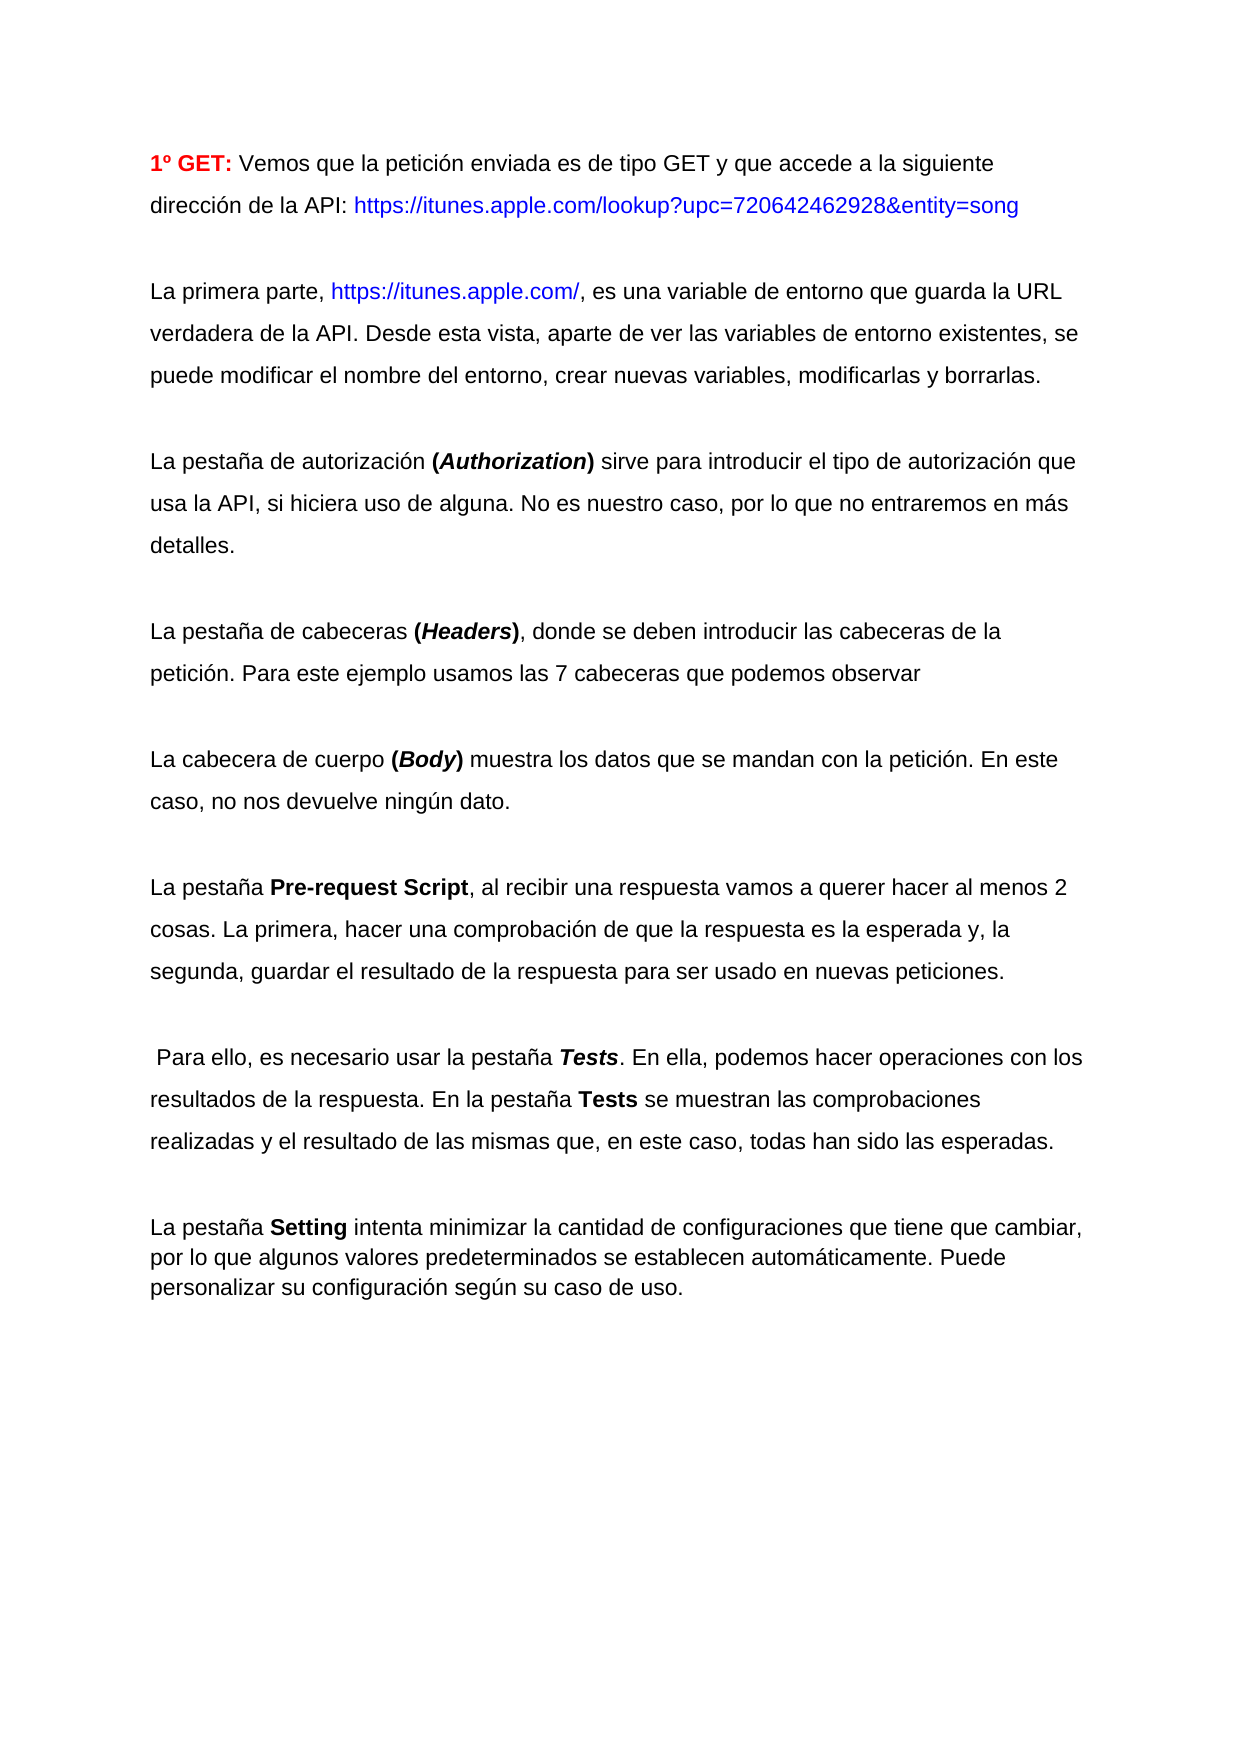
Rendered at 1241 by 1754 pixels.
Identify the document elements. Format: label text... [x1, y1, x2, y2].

text La cabecera de cuerpo (Body) muestra los datos que se mandan con la petición. En este caso, no nos devuelve ningún dato. [150, 746, 1090, 814]
text La pestaña de cabeceras (Headers), donde se deben introducir las cabeceras de la petición. Para este ejemplo usamos las 7 cabeceras que podemos observar [150, 618, 1090, 686]
text 1º GET: Vemos que la petición enviada es de tipo GET y que accede a la siguiente dirección de la API: https://itunes.apple.com/lookup?upc=720642462928&entity=song [150, 150, 1090, 218]
text La pestaña de autorización (Authorization) sirve para introducir el tipo de autorización que usa la API, si hiciera uso de alguna. No es nuestro caso, por lo que no entraremos en más detalles. [150, 448, 1090, 558]
text La pestaña Pre-request Script, al recibir una respuesta vamos a querer hacer al menos 2 cosas. La primera, hacer una comprobación de que la respuesta es la esperada y, la segunda, guardar el resultado de la respuesta para ser usado en nuevas peticiones. [150, 874, 1090, 984]
text Para ello, es necesario usar la pestaña Tests. En ella, podemos hacer operaciones con los resultados de la respuesta. En la pestaña Tests se muestran las comprobaciones realizadas y el resultado de las mismas que, en este caso, todas han sido las esperadas. [150, 1044, 1090, 1154]
text La pestaña Setting intenta minimizar la cantidad de configuraciones que tiene que cambiar, por lo que algunos valores predeterminados se establecen automáticamente. Puede personalizar su configuración según su caso de uso. [150, 1214, 1090, 1301]
text La primera parte, https://itunes.apple.com/, es una variable de entorno que guarda la URL verdadera de la API. Desde esta vista, aparte de ver las variables de entorno existentes, se puede modificar el nombre del entorno, crear nuevas variables, modificarlas y borrarlas. [150, 278, 1090, 388]
